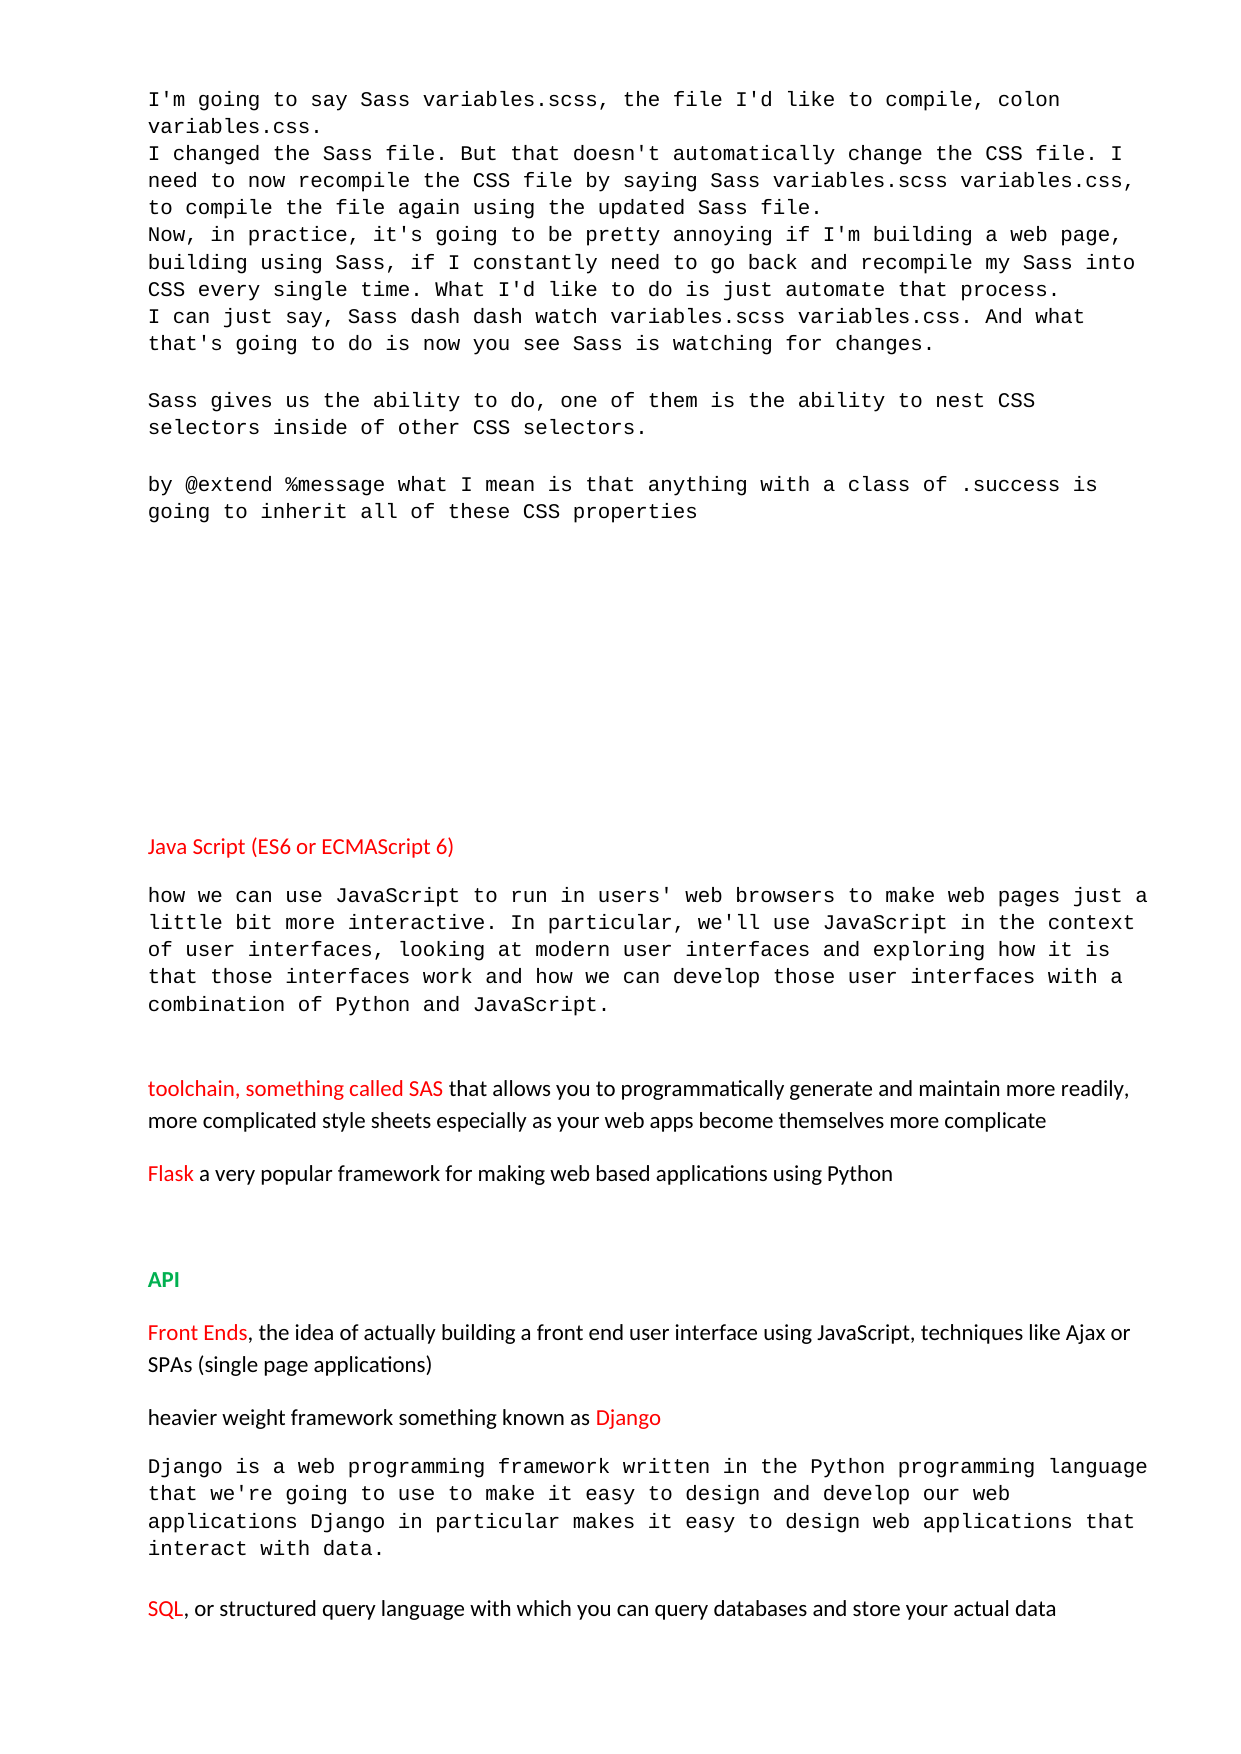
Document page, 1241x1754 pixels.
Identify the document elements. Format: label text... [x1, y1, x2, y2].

text Now, in practice, it's going to be pretty annoying if I'm building a web page, building using Sass, if I constantly need to go back and recompile my Sass into CSS every single time. What I'd like to do is just automate that process. [148, 224, 1152, 302]
text I can just say, Sass dash dash watch variables.scss variables.css. And what that's going to do is now you see Sass is watching for changes. [148, 306, 1152, 357]
text Sass gives us the ability to do, one of them is the ability to nest CSS selectors inside of other CSS selectors. [148, 390, 1152, 441]
text Java Script (ES6 or ECMAScript 6) [148, 832, 1152, 860]
text I changed the Sass file. But that doesn't automatically change the CSS file. I need to now recompile the CSS file by saying Sass variables.scss variables.css, to compile the file again using the updated Sass file. [148, 143, 1152, 221]
text I'm going to say Sass variables.scss, the file I'd like to compile, colon variables.css. [148, 88, 1152, 139]
text by @extend %message what I mean is that anything with a class of .success is going to inherit all of these CSS properties [148, 474, 1152, 524]
text Flask a very popular framework for making web based applications using Python [148, 1159, 1152, 1187]
text toolchain, something called SAS that allows you to programmatically generate and maintain more readily, more complicated style sheets especially as your web apps become themselves more complicate [148, 1074, 1152, 1134]
text heavier weight framework something known as Django [148, 1403, 1152, 1431]
text how we can use JavaScript to run in users' web browsers to make web pages just a little bit more interactive. In particular, we'll use JavaScript in the context of user interfaces, looking at modern user interfaces and exploring how it is that those interfaces work and how we can develop those user interfaces with a combination of Python and JavaScript. [148, 885, 1152, 1017]
text SQL, or structured query language with which you can query databases and store your actual data [148, 1594, 1152, 1622]
text API [148, 1265, 1152, 1293]
text Django is a web programming framework written in the Python programming language that we're going to use to make it easy to design and develop our web applications Django in particular makes it easy to design web applications that interact with data. [148, 1456, 1152, 1561]
text Front Ends, the idea of actually building a front end user interface using JavaScript, techniques like Ajax or SPAs (single page applications) [148, 1318, 1152, 1378]
